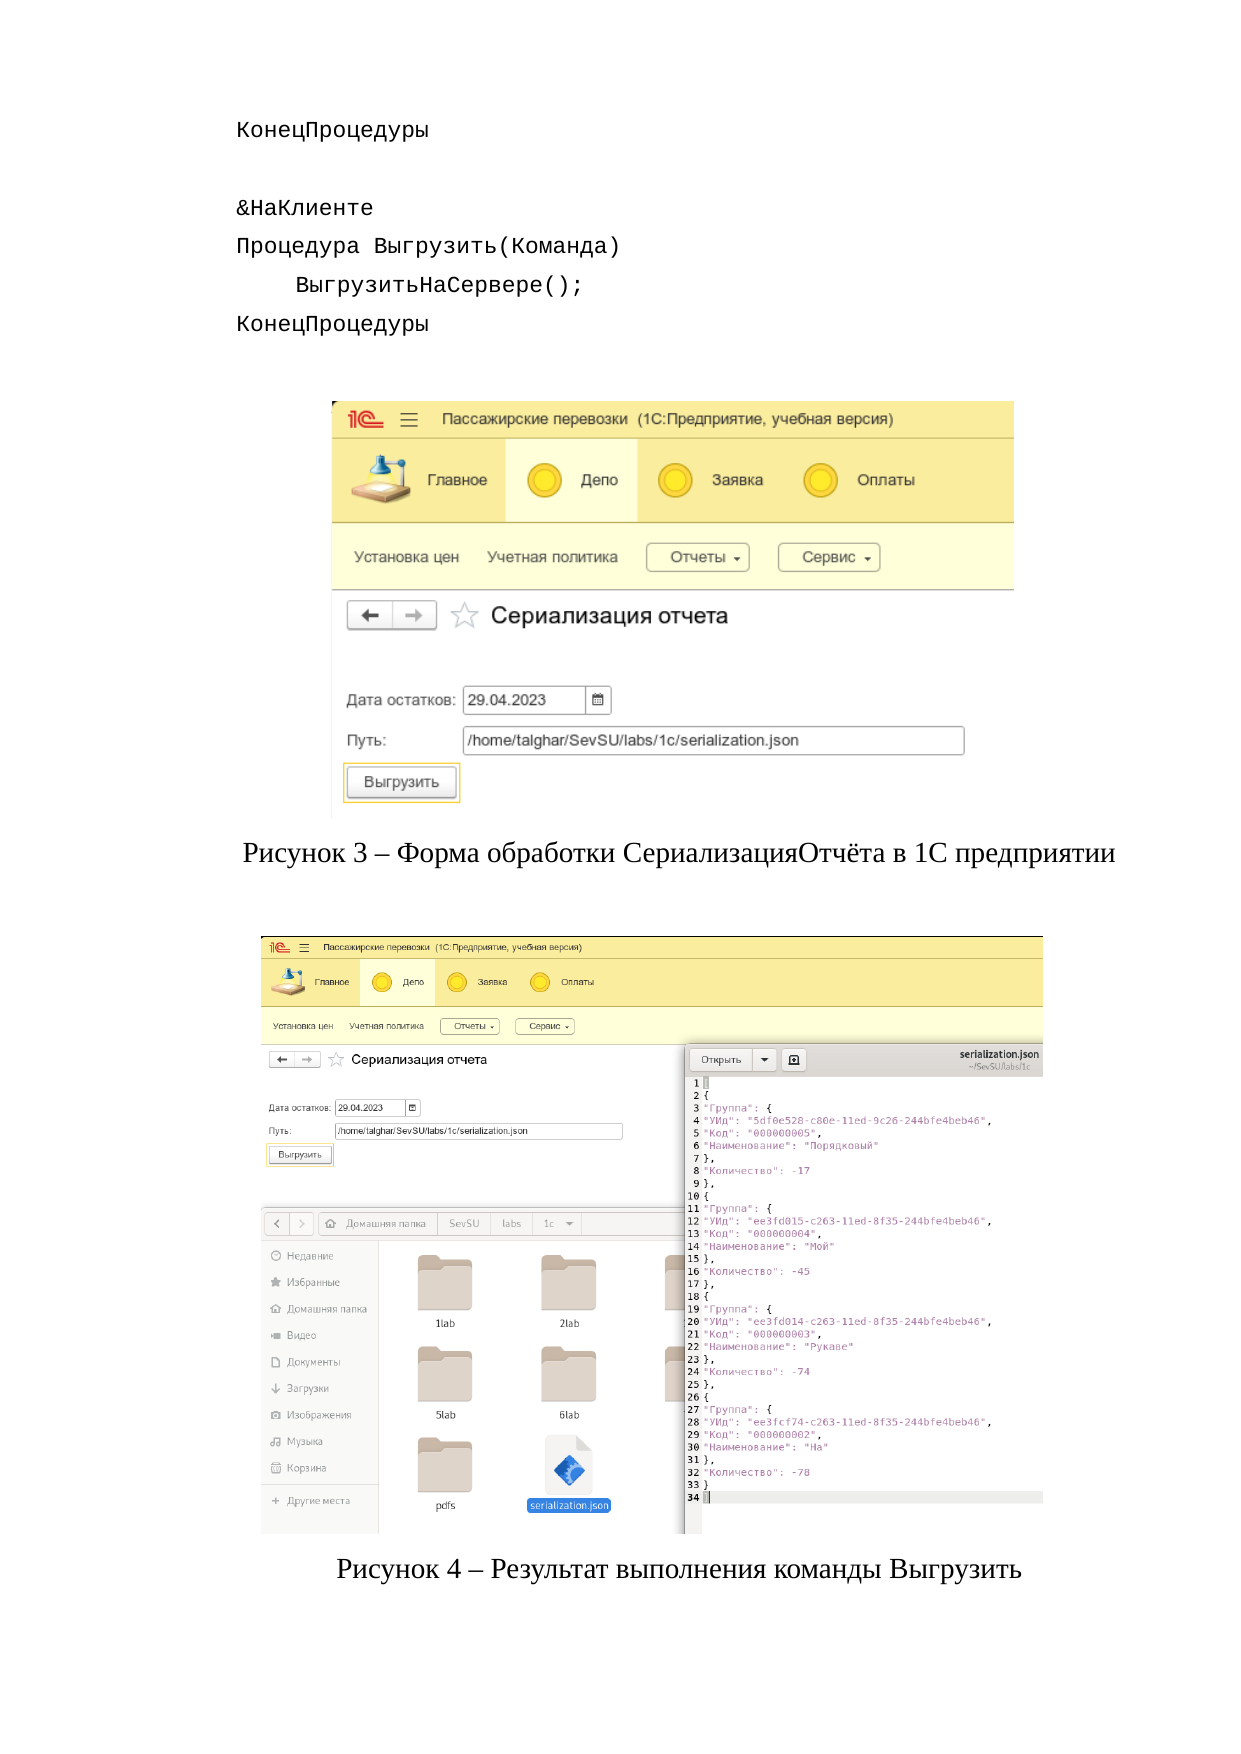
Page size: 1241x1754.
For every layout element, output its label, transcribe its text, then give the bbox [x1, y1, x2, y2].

text КонецПроцедуры [148, 312, 1122, 338]
text &НаКлиенте [148, 196, 1122, 222]
text Рисунок 3 – Форма обработки СериализацияОтчёта в 1С предприятии [148, 402, 1122, 869]
picture [331, 401, 1014, 819]
text ВыгрузитьНаСервере(); [148, 273, 1122, 299]
text Процедура Выгрузить(Команда) [148, 235, 1122, 261]
text Рисунок 4 – Результат выполнения команды Выгрузить [148, 936, 1122, 1584]
picture [261, 936, 1043, 1534]
text КонецПроцедуры [148, 118, 1122, 144]
